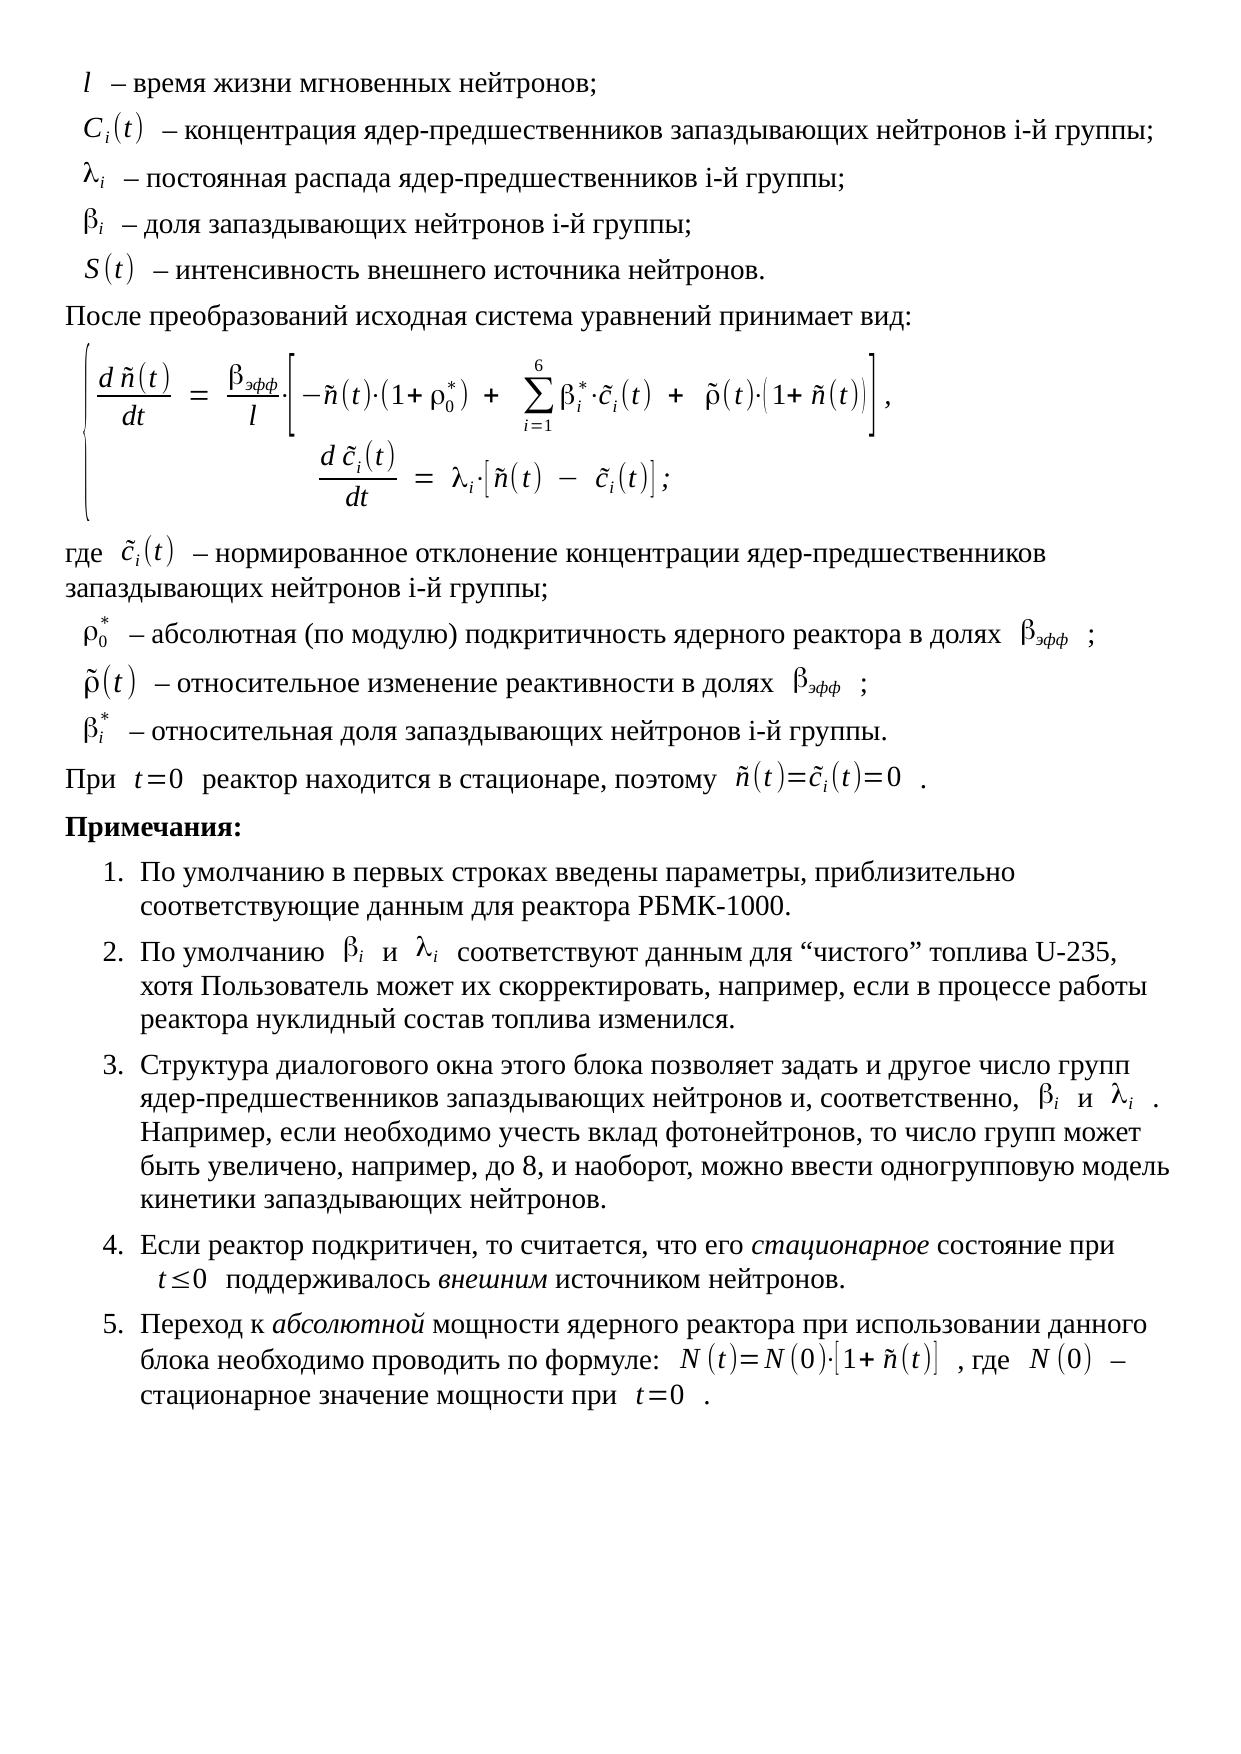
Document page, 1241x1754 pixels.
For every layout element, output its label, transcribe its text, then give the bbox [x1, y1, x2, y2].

table_cell Блок реализует классическую модель кинетики нейтронов, дифференциальные уравнения которой получены на основании известных уравнений кинетики “точечного” ядерного реактора в односкоростном приближении. Блок имеет один входной и один выходной сигнал. Данный типовой блок соответствует постоянному (во времени) интенсивности внешнего источника нейтронов. Входным сигналом в блок является абсолютное изменение реактивности. Выходным сигналом из блока являются либо безразмерное отклонение нейтронной мощности, либо безразмерная нейтронная мощность. Свойства: Эффективная доля запаздывающих нейтронов. Начальная подкритичность (в долях). Время жизни мгновенных нейтронов, сек. Число групп запаздывающих нейтронов. Относительные доли групп запаздывающих нейтронов. Постоянные распада групп запаздывающих нейтронов. Нормировка (1 – если выход блока нормированная мощность; 0 – если выход блока нормированные отклонения мощности) Математическая модель данного блока получена на основании известных уравнений кинетики “точечного” ядерного реактора в односкоростном приближении (т.е. процесс деления ядер осуществляется нейтронами одной энергетической группы – либо только тепловыми, либо только быстрыми): где– мощность реактора; – реактивность; – эффективная доля запаздывающих нейтронов; – время жизни мгновенных нейтронов; – концентрация ядер-предшественников запаздывающих нейтронов i-й группы; – постоянная распада ядер-предшественников i-й группы; – доля запаздывающих нейтронов i-й группы; – интенсивность внешнего источника нейтронов. После преобразований исходная система уравнений принимает вид: где– нормированное отклонение концентрации ядер-предшественников запаздывающих нейтронов i-й группы; – абсолютная (по модулю) подкритичность ядерного реактора в долях; – относительное изменение реактивности в долях; – относительная доля запаздывающих нейтронов i-й группы. Приреактор находится в стационаре, поэтому. Примечания: По умолчанию в первых строках введены параметры, приблизительно соответствующие данным для реактора РБМК-1000. По умолчаниюисоответствуют данным для “чистого” топлива U-235, хотя Пользователь может их скорректировать, например, если в процессе работы реактора нуклидный состав топлива изменился. Структура диалогового окна этого блока позволяет задать и другое число групп ядер-предшественников запаздывающих нейтронов и, соответственно,и. Например, если необходимо учесть вклад фотонейтронов, то число групп может быть увеличено, например, до 8, и наоборот, можно ввести одногрупповую модель кинетики запаздывающих нейтронов. Если реактор подкритичен, то считается, что его стационарное состояние приподдерживалось внешним источником нейтронов. Переход к абсолютной мощности ядерного реактора при использовании данного блока необходимо проводить по формуле:, где– стационарное значение мощности при. [59, 59, 1181, 1429]
